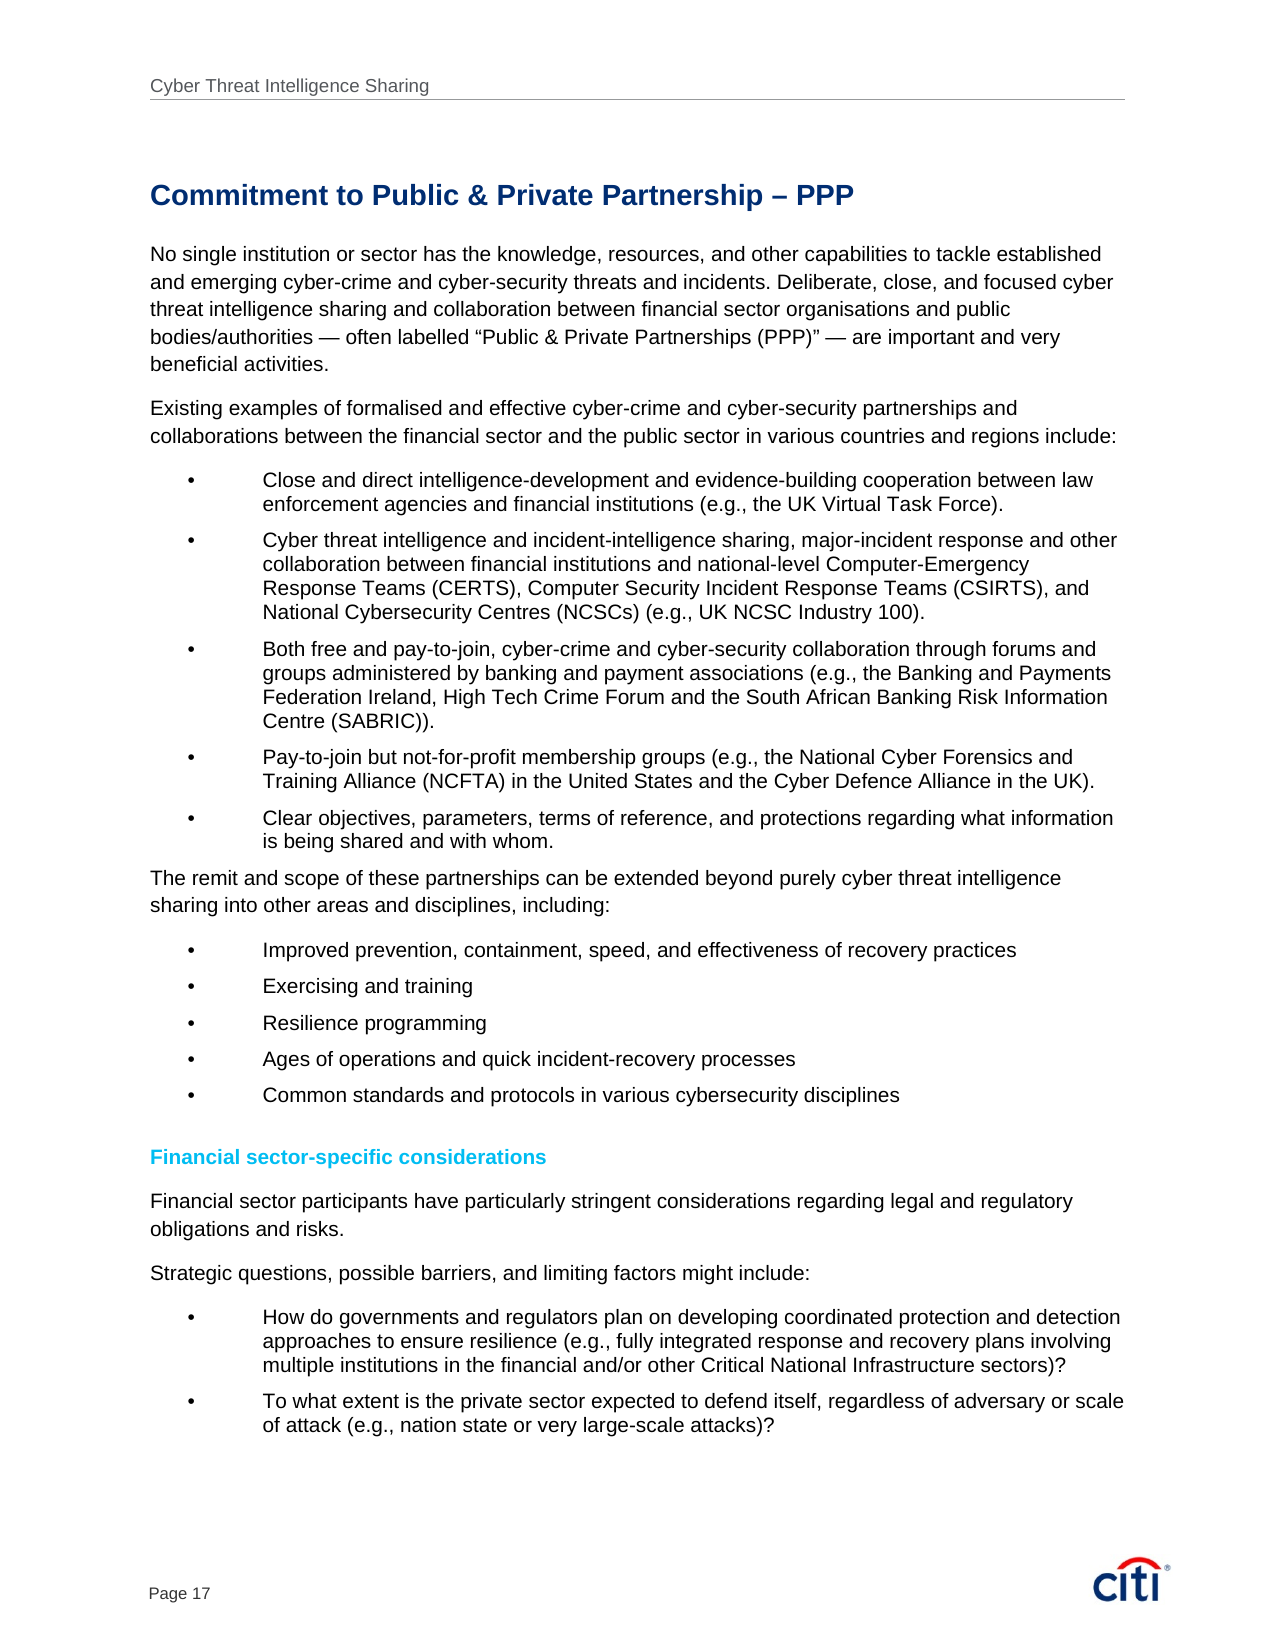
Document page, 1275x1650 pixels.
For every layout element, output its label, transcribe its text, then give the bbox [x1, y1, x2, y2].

subtitle Commitment to Public & Private Partnership – PPP [150, 178, 1125, 212]
list Cyber threat intelligence and incident-intelligence sharing, major-incident response and other collaboration between financial institutions and national-level Computer-Emergency Response Teams (CERTS), Computer Security Incident Response Teams (CSIRTS), and National Cybersecurity Centres (NCSCs) (e.g., UK NCSC Industry 100). [187, 528, 1125, 624]
list Close and direct intelligence-development and evidence-building cooperation between law enforcement agencies and financial institutions (e.g., the UK Virtual Task Force). [187, 468, 1125, 516]
list How do governments and regulators plan on developing coordinated protection and detection approaches to ensure resilience (e.g., fully integrated response and recovery plans involving multiple institutions in the financial and/or other Critical National Infrastructure sectors)? [187, 1305, 1125, 1377]
list Both free and pay-to-join, cyber-crime and cyber-security collaboration through forums and groups administered by banking and payment associations (e.g., the Banking and Payments Federation Ireland, High Tech Crime Forum and the South African Banking Risk Information Centre (SABRIC)). [187, 637, 1125, 732]
subtitle Financial sector-specific considerations [150, 1145, 1125, 1169]
list To what extent is the private sector expected to defend itself, regardless of adversary or scale of attack (e.g., nation state or very large-scale attacks)? [187, 1389, 1125, 1437]
list Clear objectives, parameters, terms of reference, and protections regarding what information is being shared and with whom. [187, 805, 1125, 853]
list Pay-to-join but not-for-profit membership groups (e.g., the National Cyber Forensics and Training Alliance (NCFTA) in the United States and the Cyber Defence Alliance in the UK). [187, 745, 1125, 793]
text Existing examples of formalised and effective cyber-crime and cyber-security partnerships and collaborations between the financial sector and the public sector in various countries and regions include: [150, 396, 1125, 448]
list Resilience programming [187, 1010, 1125, 1034]
list Ages of operations and quick incident-recovery processes [187, 1047, 1125, 1071]
list Exercising and training [187, 974, 1125, 998]
text No single institution or sector has the knowledge, resources, and other capabilities to tackle established and emerging cyber-crime and cyber-security threats and incidents. Deliberate, close, and focused cyber threat intelligence sharing and collaboration between financial sector organisations and public bodies/authorities — often labelled “Public & Private Partnerships (PPP)” — are important and very beneficial activities. [150, 242, 1125, 376]
list Common standards and protocols in various cybersecurity disciplines [187, 1083, 1125, 1107]
text The remit and scope of these partnerships can be extended beyond purely cyber threat intelligence sharing into other areas and disciplines, including: [150, 866, 1125, 917]
text Financial sector participants have particularly stringent considerations regarding legal and regulatory obligations and risks. [150, 1189, 1125, 1240]
text Strategic questions, possible barriers, and limiting factors might include: [150, 1261, 1125, 1284]
list Improved prevention, containment, speed, and effectiveness of recovery practices [187, 937, 1125, 961]
